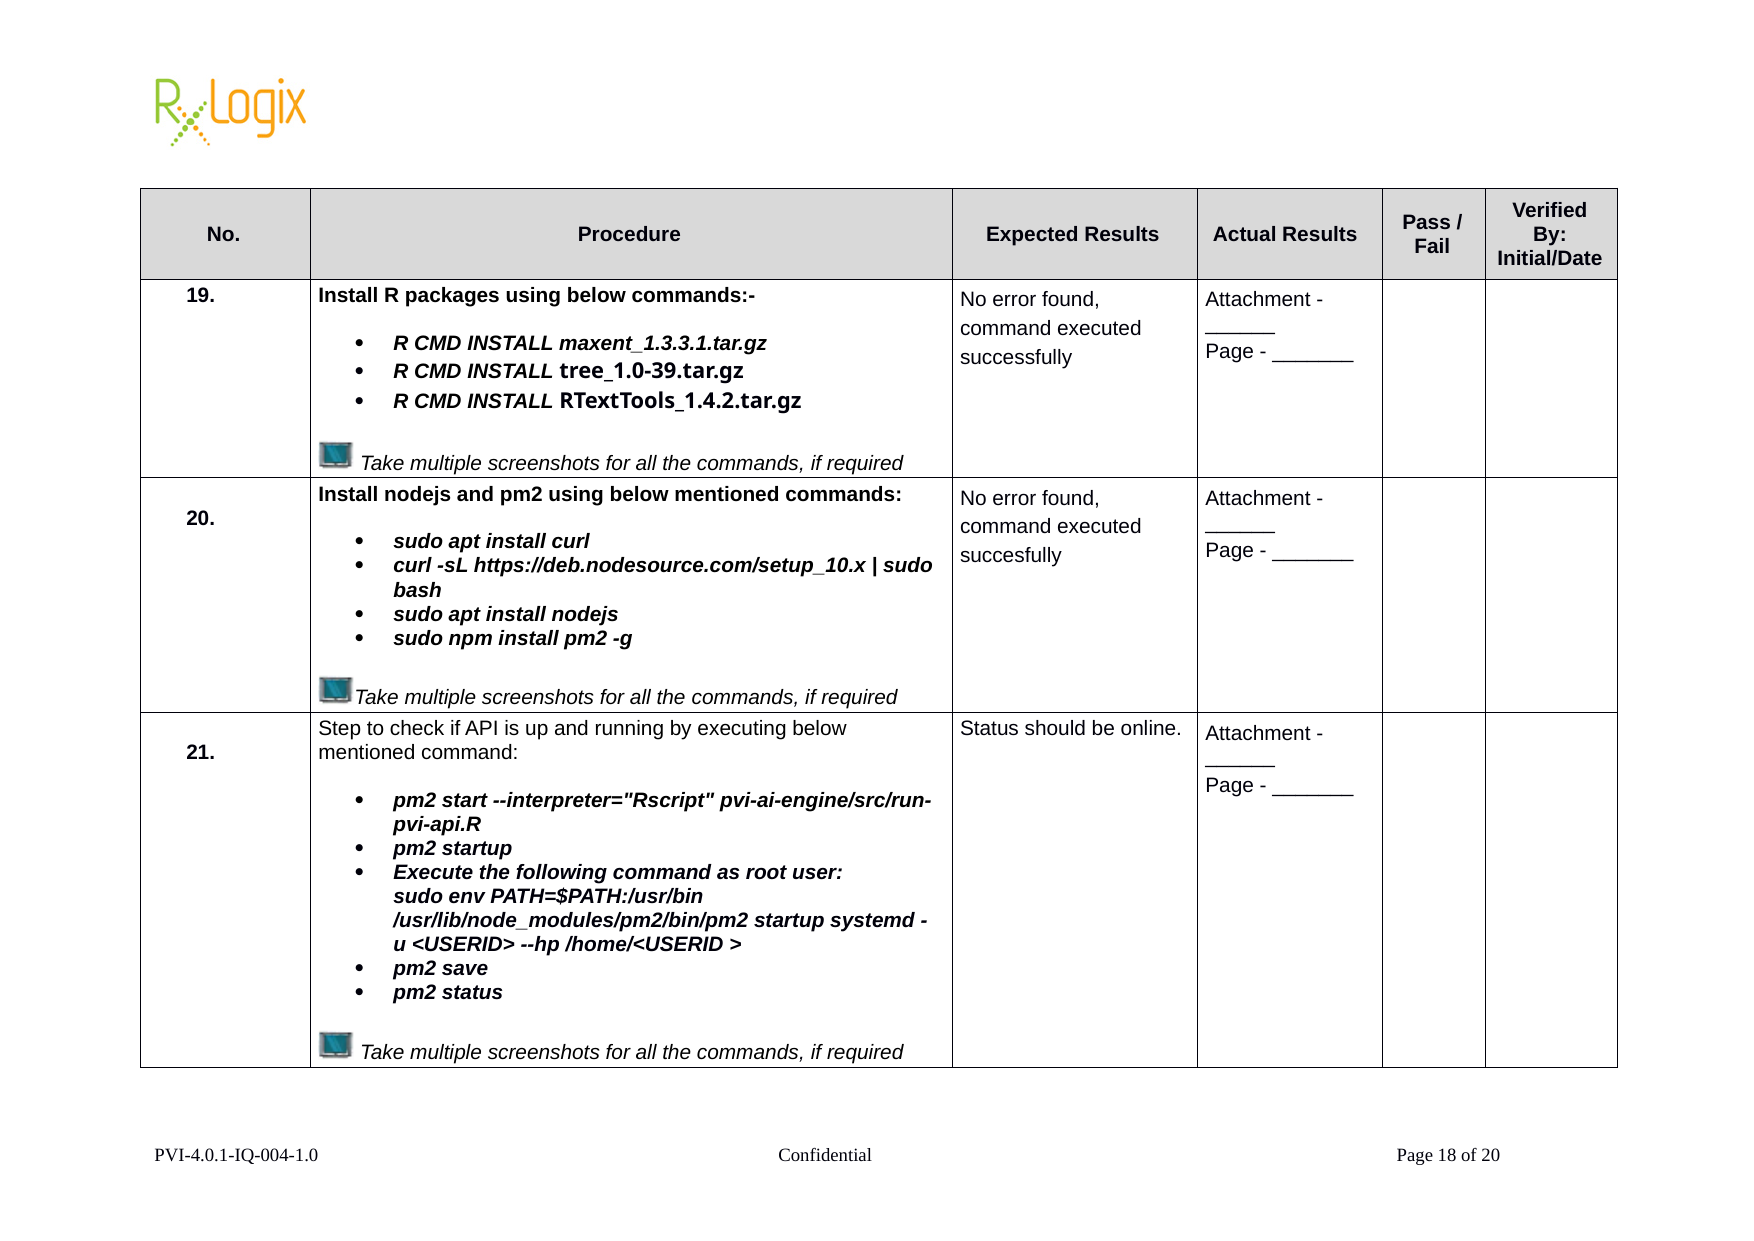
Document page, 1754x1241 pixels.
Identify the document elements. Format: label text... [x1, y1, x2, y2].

table_cell No error found, command executed succesfully [953, 478, 1197, 712]
table_header No. [141, 189, 310, 279]
table_cell No error found, command executed successfully [953, 280, 1197, 477]
table_header Expected Results [953, 189, 1197, 279]
table_cell [1486, 713, 1617, 1067]
table_cell [1383, 280, 1485, 477]
table_cell [1486, 478, 1617, 712]
table_cell [1383, 713, 1485, 1067]
picture [318, 438, 354, 470]
table_cell Step to check if API is up and running by executing below mentioned command: pm2 start --interpreter="Rscript" pvi-ai-engine/src/run-pvi-api.R pm2 startup Execute the following command as root user: sudo env PATH=$PATH:/usr/bin /usr/lib/node_modules/pm2/bin/pm2 startup systemd -u <USERID> --hp /home/<USERID > pm2 save pm2 status Take multiple screenshots for all the commands, if required [311, 713, 952, 1067]
table_cell Attachment - ______ Page - _______ [1198, 478, 1382, 712]
table_header Procedure [311, 189, 952, 279]
table_cell Install nodejs and pm2 using below mentioned commands: sudo apt install curl curl -sL https://deb.nodesource.com/setup_10.x | sudo bash sudo apt install nodejs sudo npm install pm2 -g Take multiple screenshots for all the commands, if required [311, 478, 952, 712]
table_header Verified By: Initial/Date [1486, 189, 1617, 279]
table_cell [141, 478, 310, 712]
table_cell Status should be online. [953, 713, 1197, 1067]
picture [150, 75, 311, 150]
table_cell [1486, 280, 1617, 477]
table_cell [141, 713, 310, 1067]
table_cell [141, 280, 310, 477]
table_cell Attachment - ______ Page - _______ [1198, 280, 1382, 477]
table_cell Install R packages using below commands:- R CMD INSTALL maxent_1.3.3.1.tar.gz R CMD INSTALL tree_1.0-39.tar.gz​ R CMD INSTALL RTextTools_1.4.2.tar.gz Take multiple screenshots for all the commands, if required [311, 280, 952, 477]
table_header Actual Results [1198, 189, 1382, 279]
table_cell Attachment - ______ Page - _______ [1198, 713, 1382, 1067]
picture [318, 673, 354, 705]
table_cell [1383, 478, 1485, 712]
table_header Pass / Fail [1383, 189, 1485, 279]
picture [318, 1028, 354, 1060]
